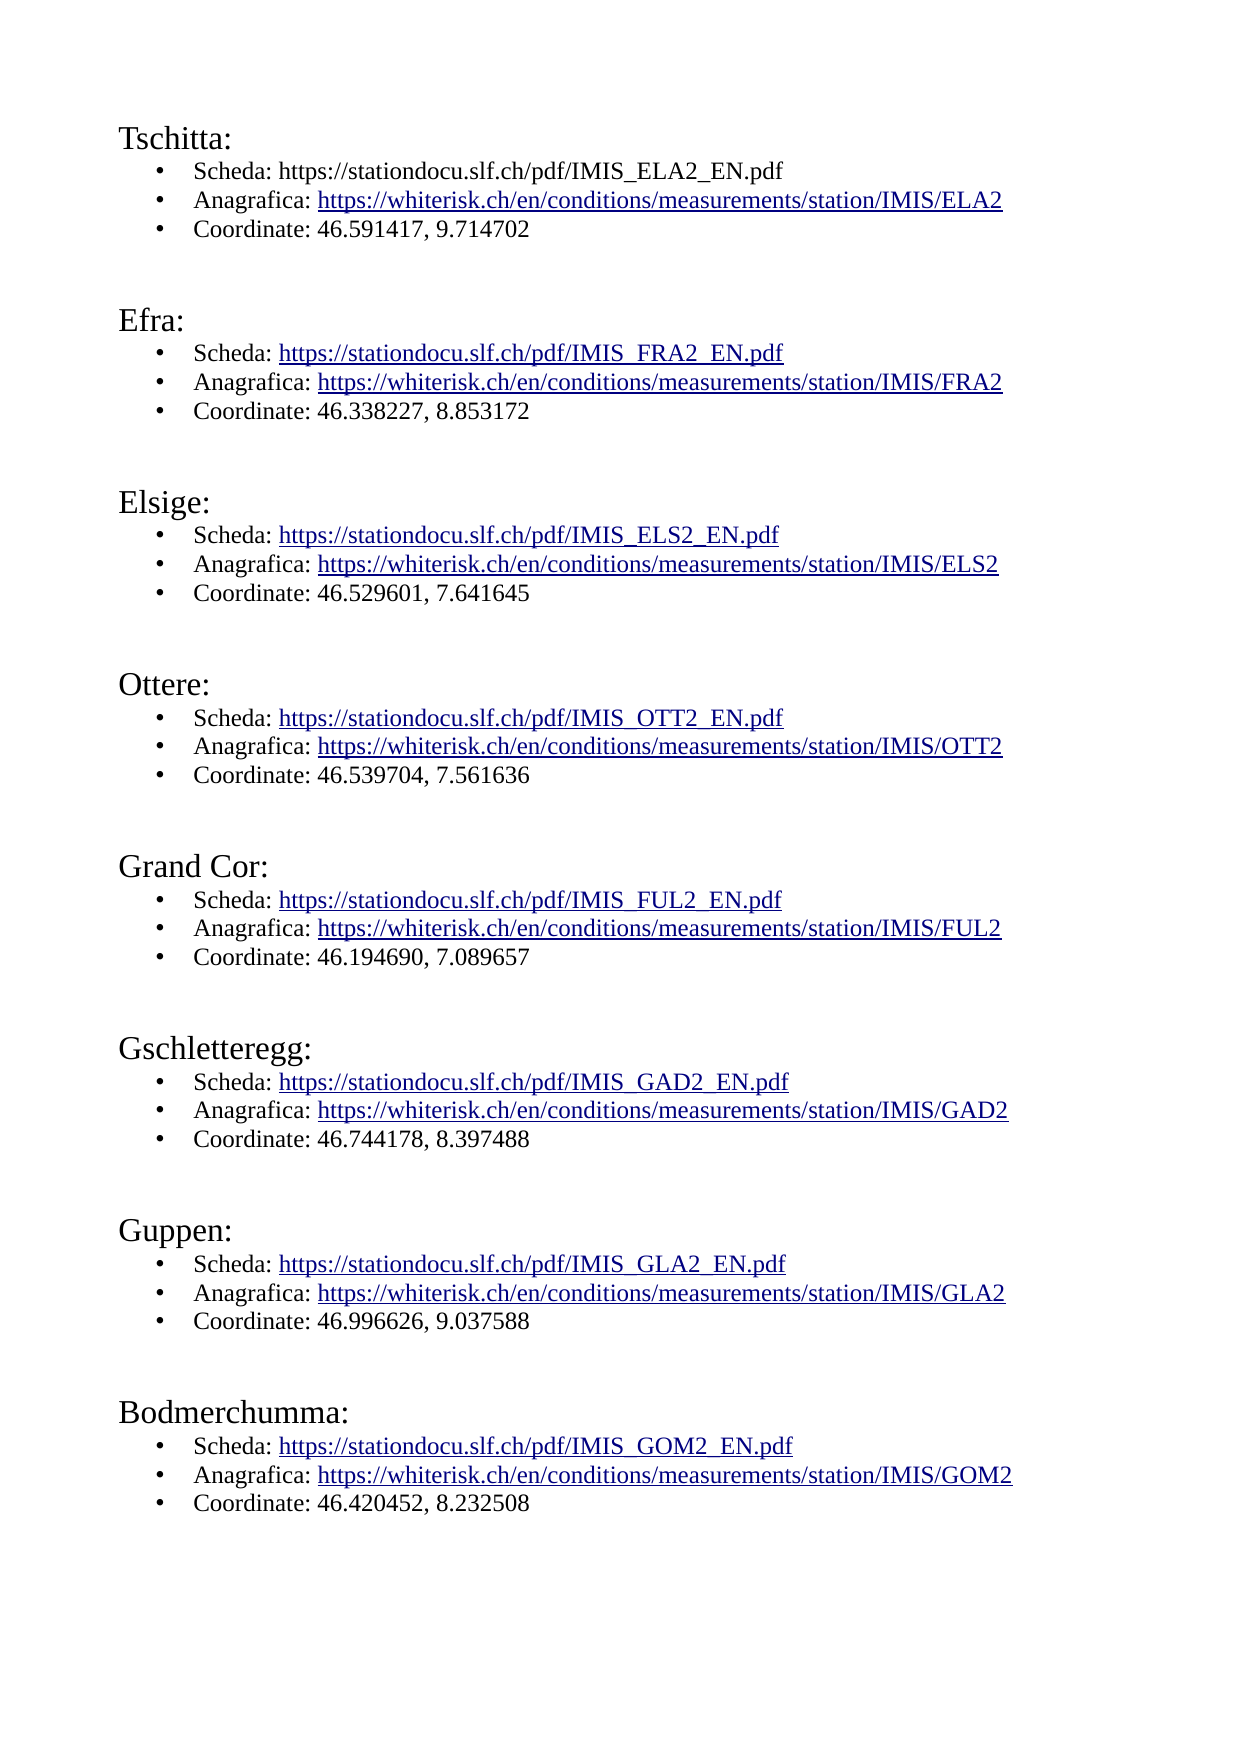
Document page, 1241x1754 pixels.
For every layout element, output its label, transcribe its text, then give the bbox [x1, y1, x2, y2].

list Scheda: https://stationdocu.slf.ch/pdf/IMIS_GOM2_EN.pdf [156, 1431, 1122, 1460]
list Anagrafica: https://whiterisk.ch/en/conditions/measurements/station/IMIS/GLA2 [156, 1278, 1122, 1306]
list Coordinate: 46.996626, 9.037588 [156, 1306, 1122, 1335]
list Scheda: https://stationdocu.slf.ch/pdf/IMIS_OTT2_EN.pdf [156, 703, 1122, 731]
list Scheda: https://stationdocu.slf.ch/pdf/IMIS_FUL2_EN.pdf [156, 885, 1122, 913]
text Guppen: [118, 1211, 1122, 1249]
list Scheda: https://stationdocu.slf.ch/pdf/IMIS_GLA2_EN.pdf [156, 1249, 1122, 1278]
list Coordinate: 46.529601, 7.641645 [156, 578, 1122, 607]
list Anagrafica: https://whiterisk.ch/en/conditions/measurements/station/IMIS/ELA2 [156, 185, 1122, 214]
list Anagrafica: https://whiterisk.ch/en/conditions/measurements/station/IMIS/OTT2 [156, 731, 1122, 760]
list Scheda: https://stationdocu.slf.ch/pdf/IMIS_FRA2_EN.pdf [156, 338, 1122, 367]
text Grand Cor: [118, 846, 1122, 885]
list Coordinate: 46.539704, 7.561636 [156, 760, 1122, 789]
list Scheda: https://stationdocu.slf.ch/pdf/IMIS_GAD2_EN.pdf [156, 1067, 1122, 1096]
list Anagrafica: https://whiterisk.ch/en/conditions/measurements/station/IMIS/FUL2 [156, 913, 1122, 942]
list Coordinate: 46.591417, 9.714702 [156, 214, 1122, 243]
text Tschitta: [118, 118, 1122, 156]
list Anagrafica: https://whiterisk.ch/en/conditions/measurements/station/IMIS/GOM2 [156, 1460, 1122, 1488]
list Coordinate: 46.338227, 8.853172 [156, 396, 1122, 425]
list Coordinate: 46.744178, 8.397488 [156, 1124, 1122, 1153]
text Bodmerchumma: [118, 1393, 1122, 1431]
list Scheda: https://stationdocu.slf.ch/pdf/IMIS_ELS2_EN.pdf [156, 521, 1122, 549]
list Coordinate: 46.420452, 8.232508 [156, 1488, 1122, 1517]
list Coordinate: 46.194690, 7.089657 [156, 942, 1122, 971]
text Elsige: [118, 482, 1122, 521]
list Scheda: https://stationdocu.slf.ch/pdf/IMIS_ELA2_EN.pdf [156, 156, 1122, 185]
list Anagrafica: https://whiterisk.ch/en/conditions/measurements/station/IMIS/ELS2 [156, 549, 1122, 578]
text Gschletteregg: [118, 1028, 1122, 1067]
text Efra: [118, 300, 1122, 338]
text Ottere: [118, 664, 1122, 703]
list Anagrafica: https://whiterisk.ch/en/conditions/measurements/station/IMIS/FRA2 [156, 367, 1122, 396]
list Anagrafica: https://whiterisk.ch/en/conditions/measurements/station/IMIS/GAD2 [156, 1096, 1122, 1124]
